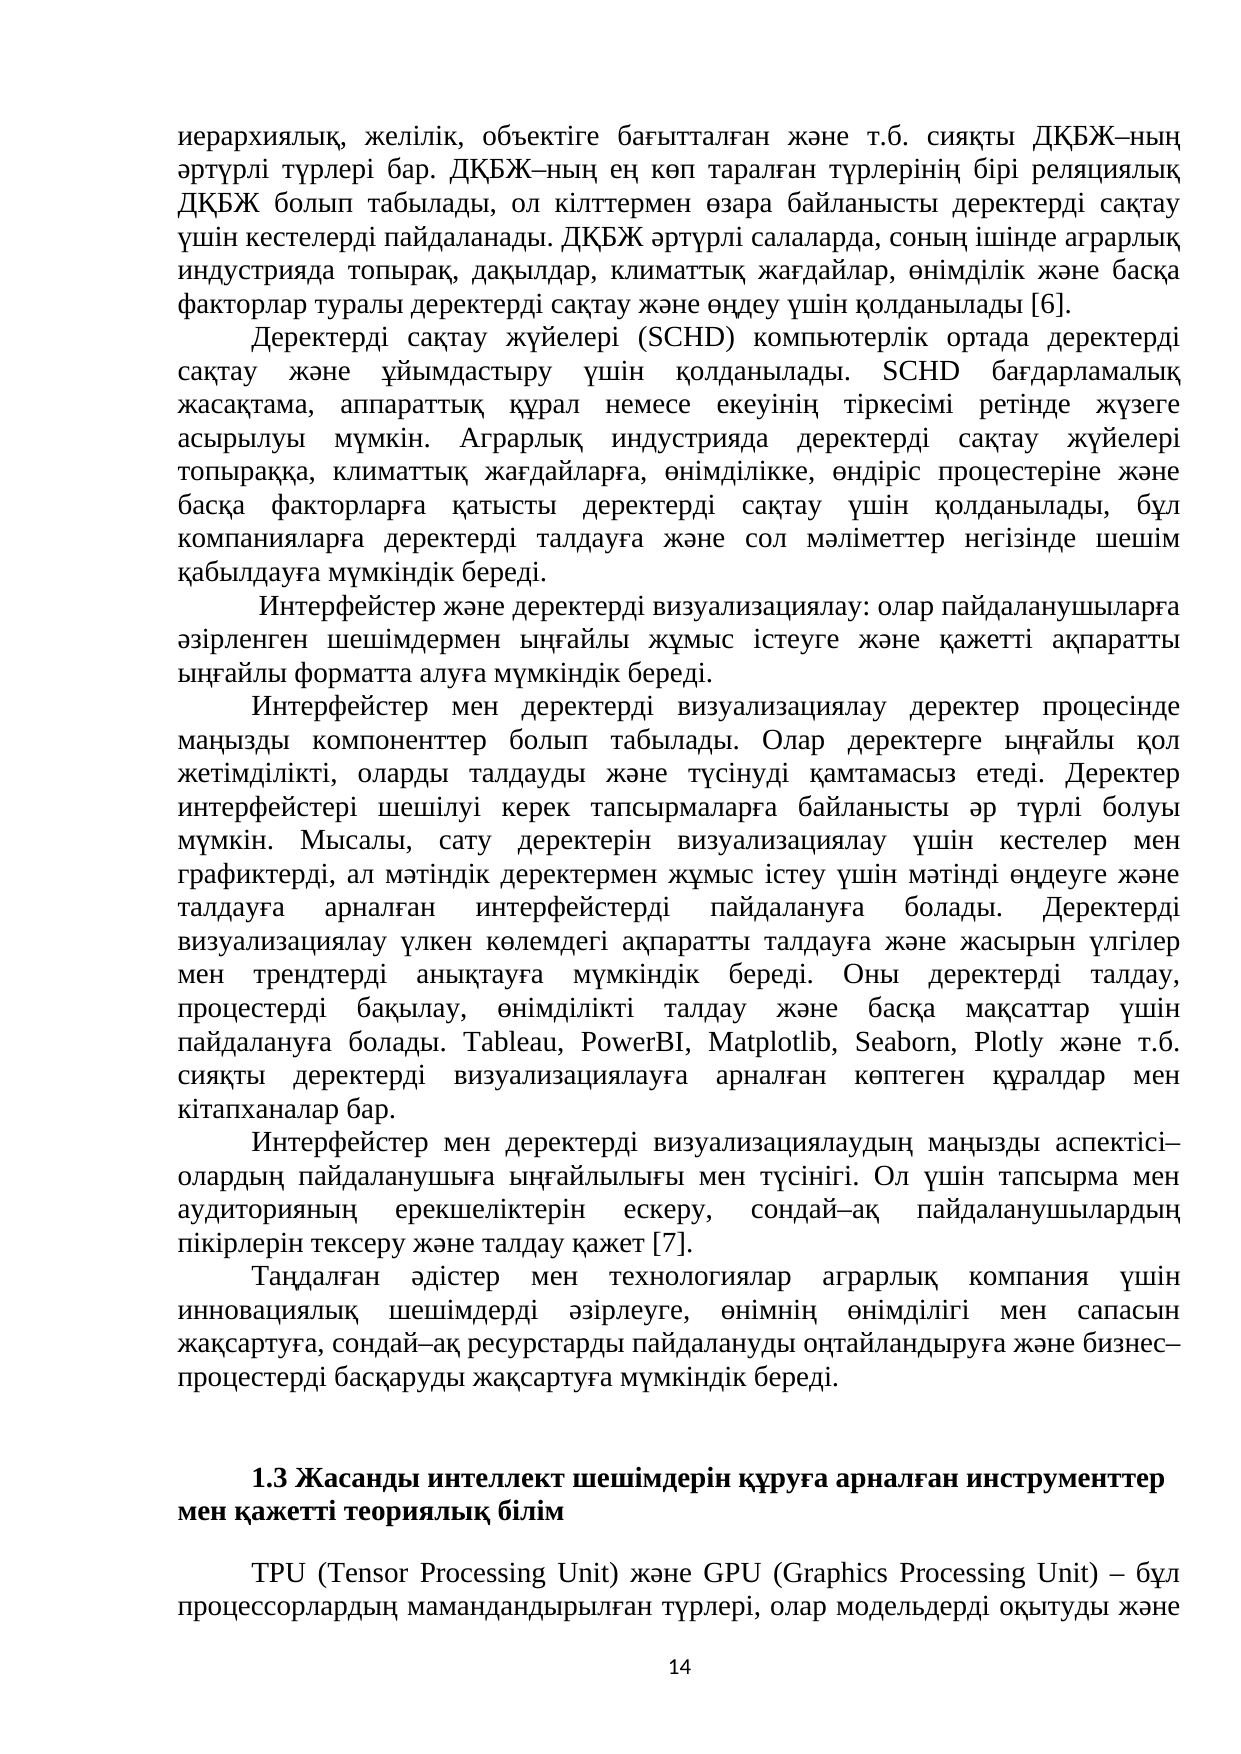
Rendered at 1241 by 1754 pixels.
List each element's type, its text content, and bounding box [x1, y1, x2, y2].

text Интерфейстер мен деректерді визуализациялау деректер процесінде маңызды компоненттер болып табылады. Олар деректерге ыңғайлы қол жетімділікті, оларды талдауды және түсінуді қамтамасыз етеді. Деректер интерфейстері шешілуі керек тапсырмаларға байланысты әр түрлі болуы мүмкін. Мысалы, сату деректерін визуализациялау үшін кестелер мен графиктерді, ал мәтіндік деректермен жұмыс істеу үшін мәтінді өңдеуге және талдауға арналған интерфейстерді пайдалануға болады. Деректерді визуализациялау үлкен көлемдегі ақпаратты талдауға және жасырын үлгілер мен трендтерді анықтауға мүмкіндік береді. Оны деректерді талдау, процестерді бақылау, өнімділікті талдау және басқа мақсаттар үшін пайдалануға болады. Tableau, PowerBI, Matplotlib, Seaborn, Plotly және т.б. сияқты деректерді визуализациялауға арналған көптеген құралдар мен кітапханалар бар. [177, 688, 1181, 1124]
text Интерфейстер мен деректерді визуализациялаудың маңызды аспектісі–олардың пайдаланушыға ыңғайлылығы мен түсінігі. Ол үшін тапсырма мен аудиторияның ерекшеліктерін ескеру, сондай–ақ пайдаланушылардың пікірлерін тексеру және талдау қажет [7]. [177, 1124, 1181, 1258]
text Интерфейстер және деректерді визуализациялау: олар пайдаланушыларға әзірленген шешімдермен ыңғайлы жұмыс істеуге және қажетті ақпаратты ыңғайлы форматта алуға мүмкіндік береді. [177, 588, 1181, 688]
subtitle 1.3 Жасанды интеллект шешімдерін құруға арналған инструменттер мен қажетті теориялық білім [177, 1460, 1181, 1527]
text Деректерді сақтау жүйелері (SCHD) компьютерлік ортада деректерді сақтау және ұйымдастыру үшін қолданылады. SCHD бағдарламалық жасақтама, аппараттық құрал немесе екеуінің тіркесімі ретінде жүзеге асырылуы мүмкін. Аграрлық индустрияда деректерді сақтау жүйелері топыраққа, климаттық жағдайларға, өнімділікке, өндіріс процестеріне және басқа факторларға қатысты деректерді сақтау үшін қолданылады, бұл компанияларға деректерді талдауға және сол мәліметтер негізінде шешім қабылдауға мүмкіндік береді. [177, 319, 1181, 588]
text Таңдалған әдістер мен технологиялар аграрлық компания үшін инновациялық шешімдерді әзірлеуге, өнімнің өнімділігі мен сапасын жақсартуға, сондай–ақ ресурстарды пайдалануды оңтайландыруға және бизнес–процестерді басқаруды жақсартуға мүмкіндік береді. [177, 1258, 1181, 1393]
text иерархиялық, желілік, объектіге бағытталған және т.б. сияқты ДҚБЖ–ның әртүрлі түрлері бар. ДҚБЖ–ның ең көп таралған түрлерінің бірі реляциялық ДҚБЖ болып табылады, ол кілттермен өзара байланысты деректерді сақтау үшін кестелерді пайдаланады. ДҚБЖ әртүрлі салаларда, соның ішінде аграрлық индустрияда топырақ, дақылдар, климаттық жағдайлар, өнімділік және басқа факторлар туралы деректерді сақтау және өңдеу үшін қолданылады [6]. [177, 118, 1181, 319]
text TPU (Tensor Processing Unit) және GPU (Graphics Processing Unit) – бұл процессорлардың мамандандырылған түрлері, олар модельдерді оқытуды және [177, 1555, 1181, 1622]
